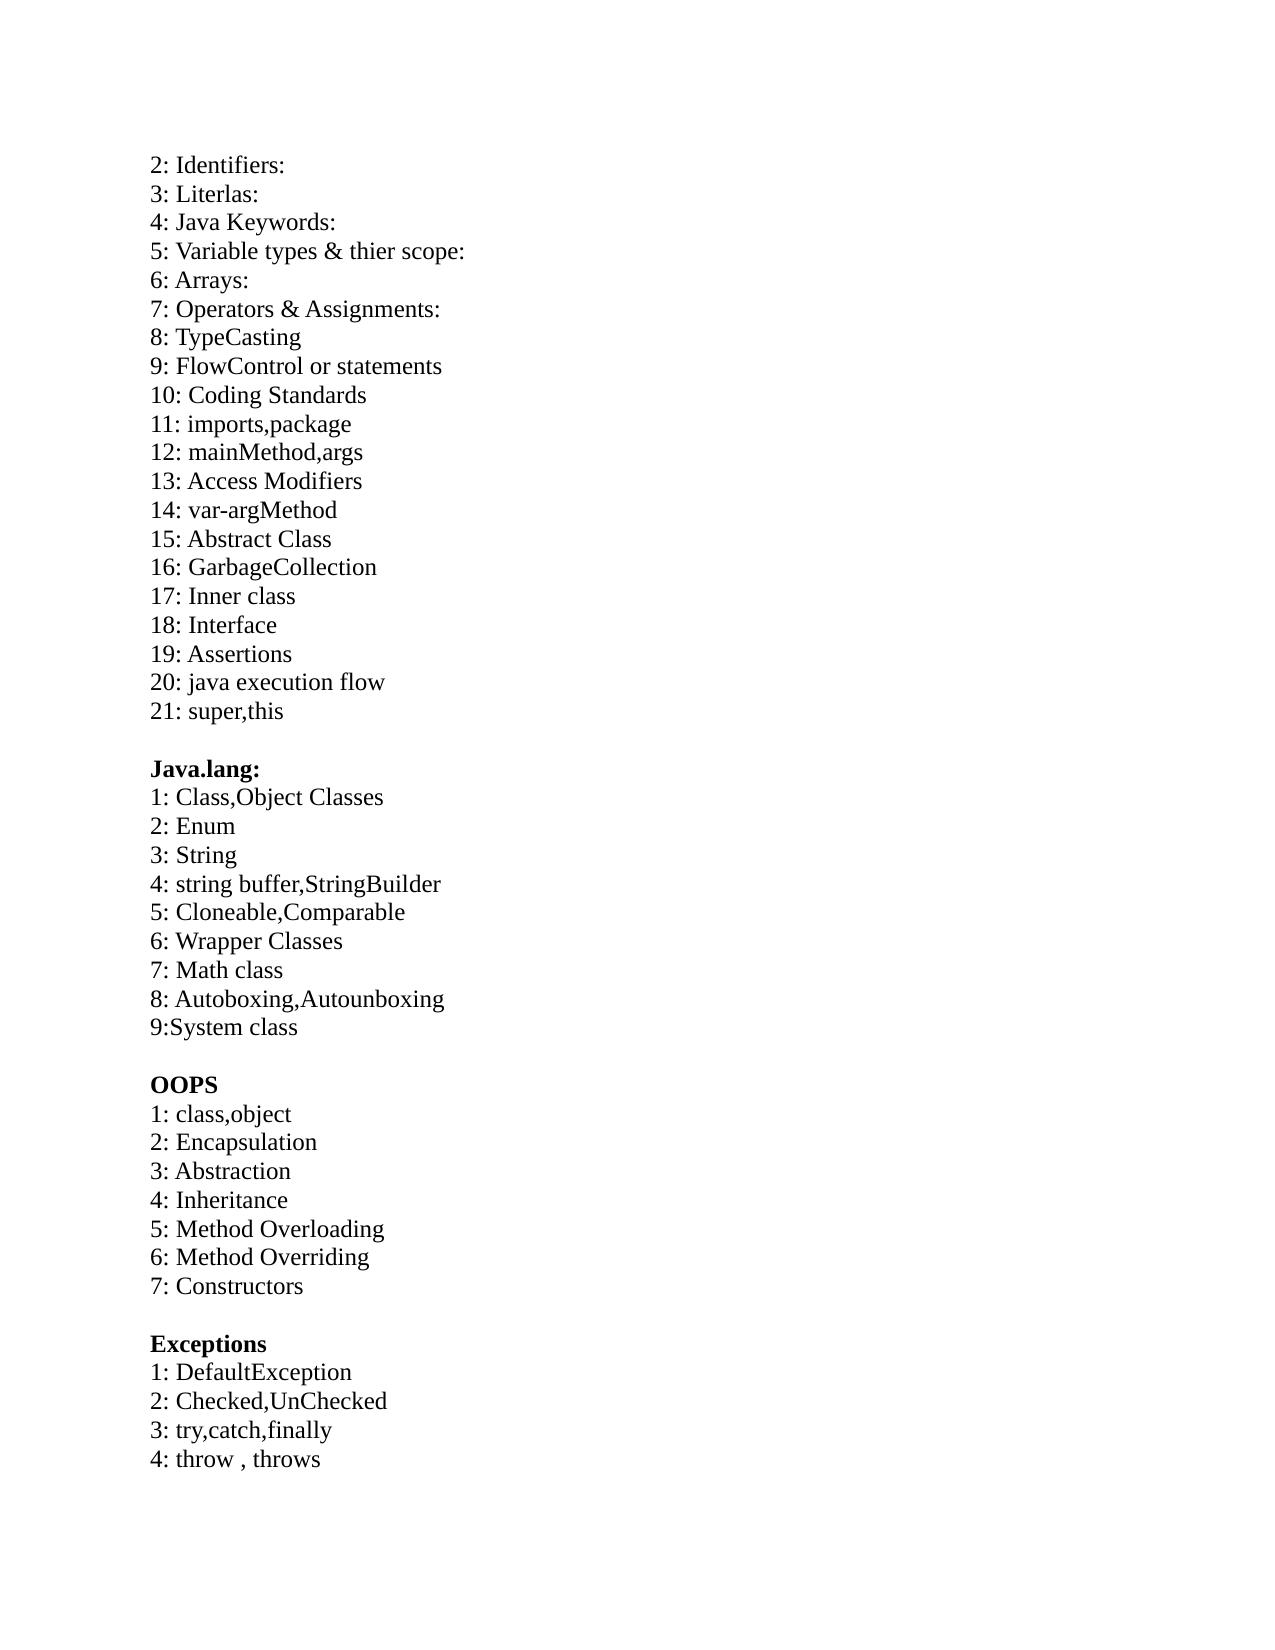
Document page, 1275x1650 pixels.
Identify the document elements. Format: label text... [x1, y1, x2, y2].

text 2: Enum [150, 811, 1125, 840]
text 6: Method Overriding [150, 1242, 1125, 1271]
text 5: Cloneable,Comparable [150, 897, 1125, 926]
text 6: Wrapper Classes [150, 926, 1125, 955]
text 11: imports,package [150, 409, 1125, 437]
text Java.lang: [150, 754, 1125, 782]
text 3: try,catch,finally [150, 1415, 1125, 1444]
text 10: Coding Standards [150, 380, 1125, 409]
text 19: Assertions [150, 639, 1125, 667]
text 12: mainMethod,args [150, 437, 1125, 466]
text 1: Class,Object Classes [150, 782, 1125, 811]
text 5: Variable types & thier scope: [150, 236, 1125, 265]
text 20: java execution flow [150, 667, 1125, 696]
text 2: Identifiers: [150, 150, 1125, 179]
text 6: Arrays: [150, 265, 1125, 294]
text Exceptions [150, 1329, 1125, 1357]
text 9:System class [150, 1012, 1125, 1041]
text 4: Java Keywords: [150, 207, 1125, 236]
text 21: super,this [150, 696, 1125, 725]
text 7: Operators & Assignments: [150, 294, 1125, 322]
text 2: Checked,UnChecked [150, 1386, 1125, 1415]
text 18: Interface [150, 610, 1125, 639]
text OOPS [150, 1070, 1125, 1099]
text 17: Inner class [150, 581, 1125, 610]
text 15: Abstract Class [150, 524, 1125, 552]
text 3: Abstraction [150, 1156, 1125, 1185]
text 4: throw , throws [150, 1444, 1125, 1472]
text 9: FlowControl or statements [150, 351, 1125, 380]
text 13: Access Modifiers [150, 466, 1125, 495]
text 14: var-argMethod [150, 495, 1125, 524]
text 4: string buffer,StringBuilder [150, 869, 1125, 897]
text 7: Math class [150, 955, 1125, 984]
text 5: Method Overloading [150, 1214, 1125, 1242]
text 3: Literlas: [150, 179, 1125, 207]
text 1: DefaultException [150, 1357, 1125, 1386]
text 7: Constructors [150, 1271, 1125, 1300]
text 4: Inheritance [150, 1185, 1125, 1214]
text 8: TypeCasting [150, 322, 1125, 351]
text 3: String [150, 840, 1125, 869]
text 2: Encapsulation [150, 1127, 1125, 1156]
text 8: Autoboxing,Autounboxing [150, 984, 1125, 1012]
text 16: GarbageCollection [150, 552, 1125, 581]
text 1: class,object [150, 1099, 1125, 1127]
